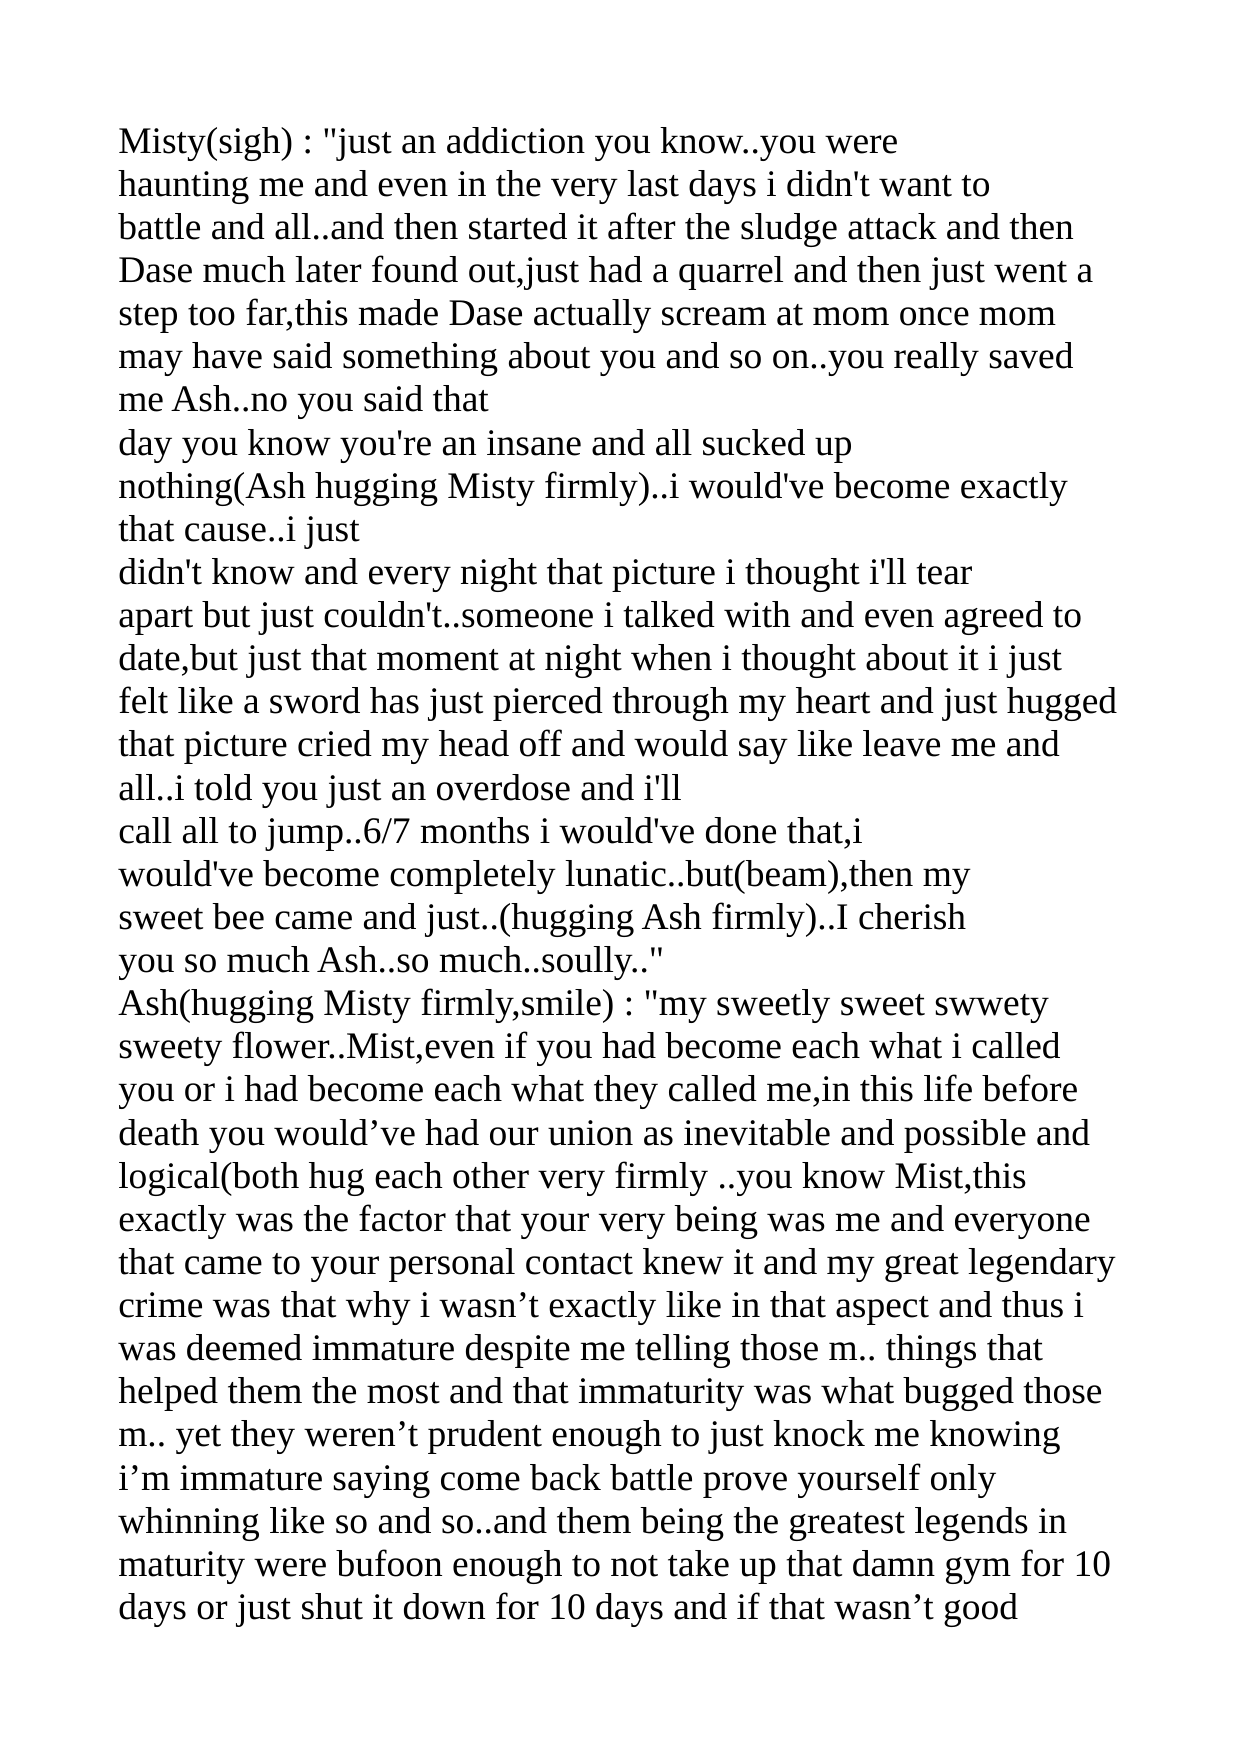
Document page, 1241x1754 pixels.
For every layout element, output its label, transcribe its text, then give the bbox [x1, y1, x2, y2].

text Misty(sigh) : "just an addiction you know..you were [118, 118, 1122, 161]
text you so much Ash..so much..soully.." [118, 937, 1122, 981]
text Ash(hugging Misty firmly,smile) : "my sweetly sweet swwety sweety flower..Mist,even if you had become each what i called you or i had become each what they called me,in this life before death you would’ve had our union as inevitable and possible and logical(both hug each other very firmly ..you know Mist,this exactly was the factor that your very being was me and everyone that came to your personal contact knew it and my great legendary crime was that why i wasn’t exactly like in that aspect and thus i was deemed immature despite me telling those m.. things that helped them the most and that immaturity was what bugged those m.. yet they weren’t prudent enough to just knock me knowing i’m immature saying come back battle prove yourself only whinning like so and so..and them being the greatest legends in maturity were bufoon enough to not take up that damn gym for 10 days or just shut it down for 10 days and if that wasn’t good [118, 981, 1122, 1627]
text would've become completely lunatic..but(beam),then my [118, 851, 1122, 894]
text apart but just couldn't..someone i talked with and even agreed to date,but just that moment at night when i thought about it i just felt like a sword has just pierced through my heart and just hugged that picture cried my head off and would say like leave me and all..i told you just an overdose and i'll [118, 592, 1122, 808]
text sweet bee came and just..(hugging Ash firmly)..I cherish [118, 894, 1122, 937]
text day you know you're an insane and all sucked up [118, 420, 1122, 463]
text call all to jump..6/7 months i would've done that,i [118, 808, 1122, 851]
text battle and all..and then started it after the sludge attack and then Dase much later found out,just had a quarrel and then just went a step too far,this made Dase actually scream at mom once mom may have said something about you and so on..you really saved me Ash..no you said that [118, 204, 1122, 420]
text nothing(Ash hugging Misty firmly)..i would've become exactly that cause..i just [118, 463, 1122, 549]
text haunting me and even in the very last days i didn't want to [118, 161, 1122, 204]
text didn't know and every night that picture i thought i'll tear [118, 549, 1122, 592]
